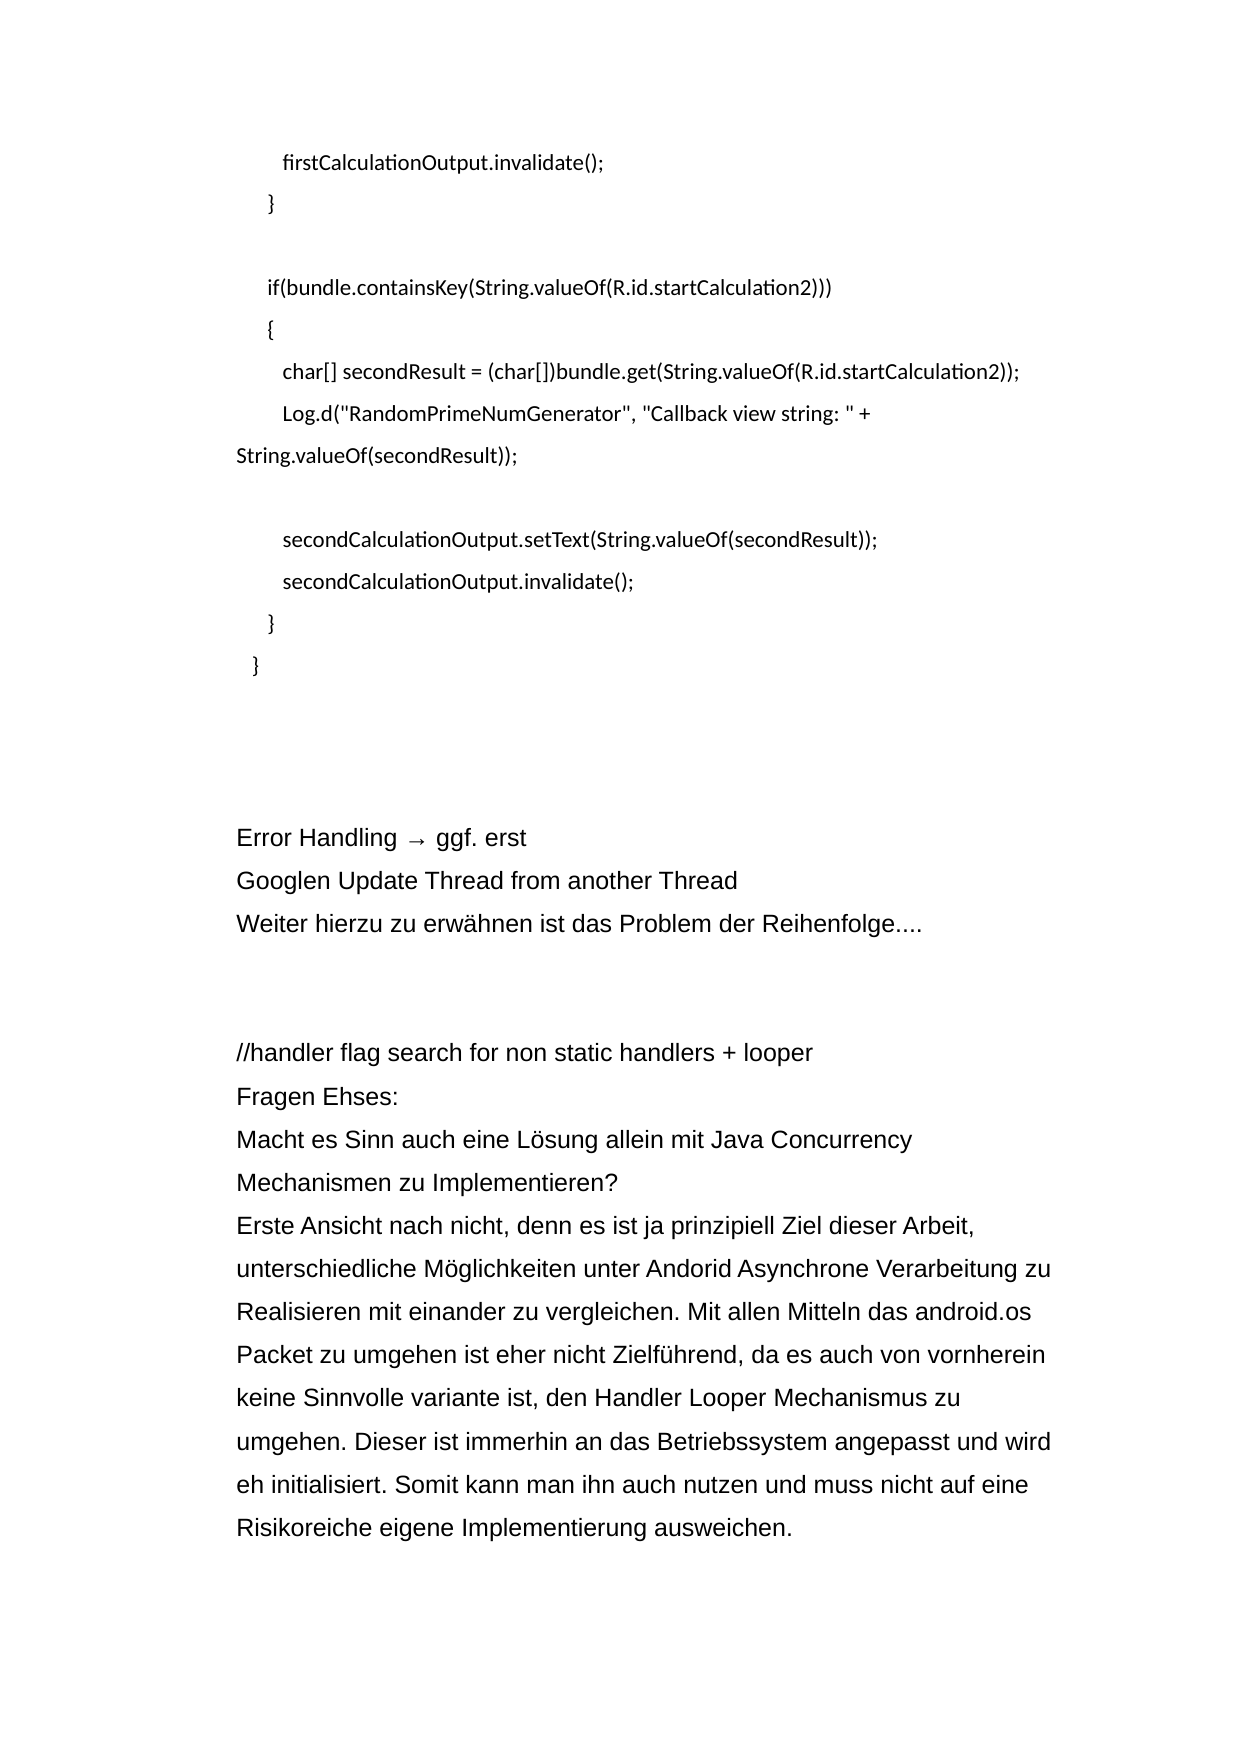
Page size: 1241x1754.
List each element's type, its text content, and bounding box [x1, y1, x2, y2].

text firstCalculationOutput.invalidate(); [236, 148, 1063, 176]
text Weiter hierzu zu erwähnen ist das Problem der Reihenfolge.... [236, 909, 1063, 938]
text } [236, 189, 1063, 218]
text { [236, 316, 1063, 343]
text Erste Ansicht nach nicht, denn es ist ja prinzipiell Ziel dieser Arbeit, unterschiedliche Möglichkeiten unter Andorid Asynchrone Verarbeitung zu Realisieren mit einander zu vergleichen. Mit allen Mitteln das android.os Packet zu umgehen ist eher nicht Zielführend, da es auch von vornherein keine Sinnvolle variante ist, den Handler Looper Mechanismus zu umgehen. Dieser ist immerhin an das Betriebssystem angepasst und wird eh initialisiert. Somit kann man ihn auch nutzen und muss nicht auf eine Risikoreiche eigene Implementierung ausweichen. [236, 1211, 1063, 1541]
text Googlen Update Thread from another Thread [236, 866, 1063, 894]
text Error Handling → ggf. erst [236, 823, 1063, 851]
text } [236, 609, 1063, 637]
text Macht es Sinn auch eine Lösung allein mit Java Concurrency Mechanismen zu Implementieren? [236, 1124, 1063, 1196]
text secondCalculationOutput.invalidate(); [236, 567, 1063, 595]
text if(bundle.containsKey(String.valueOf(R.id.startCalculation2))) [236, 273, 1063, 302]
text Fragen Ehses: [236, 1081, 1063, 1110]
text secondCalculationOutput.setText(String.valueOf(secondResult)); [236, 525, 1063, 553]
text } [236, 651, 1063, 679]
text Log.d("RandomPrimeNumGenerator", "Callback view string: " + String.valueOf(secondResult)); [236, 399, 1063, 469]
text char[] secondResult = (char[])bundle.get(String.valueOf(R.id.startCalculation2)); [236, 357, 1063, 386]
text //handler flag search for non static handlers + looper [236, 1038, 1063, 1067]
